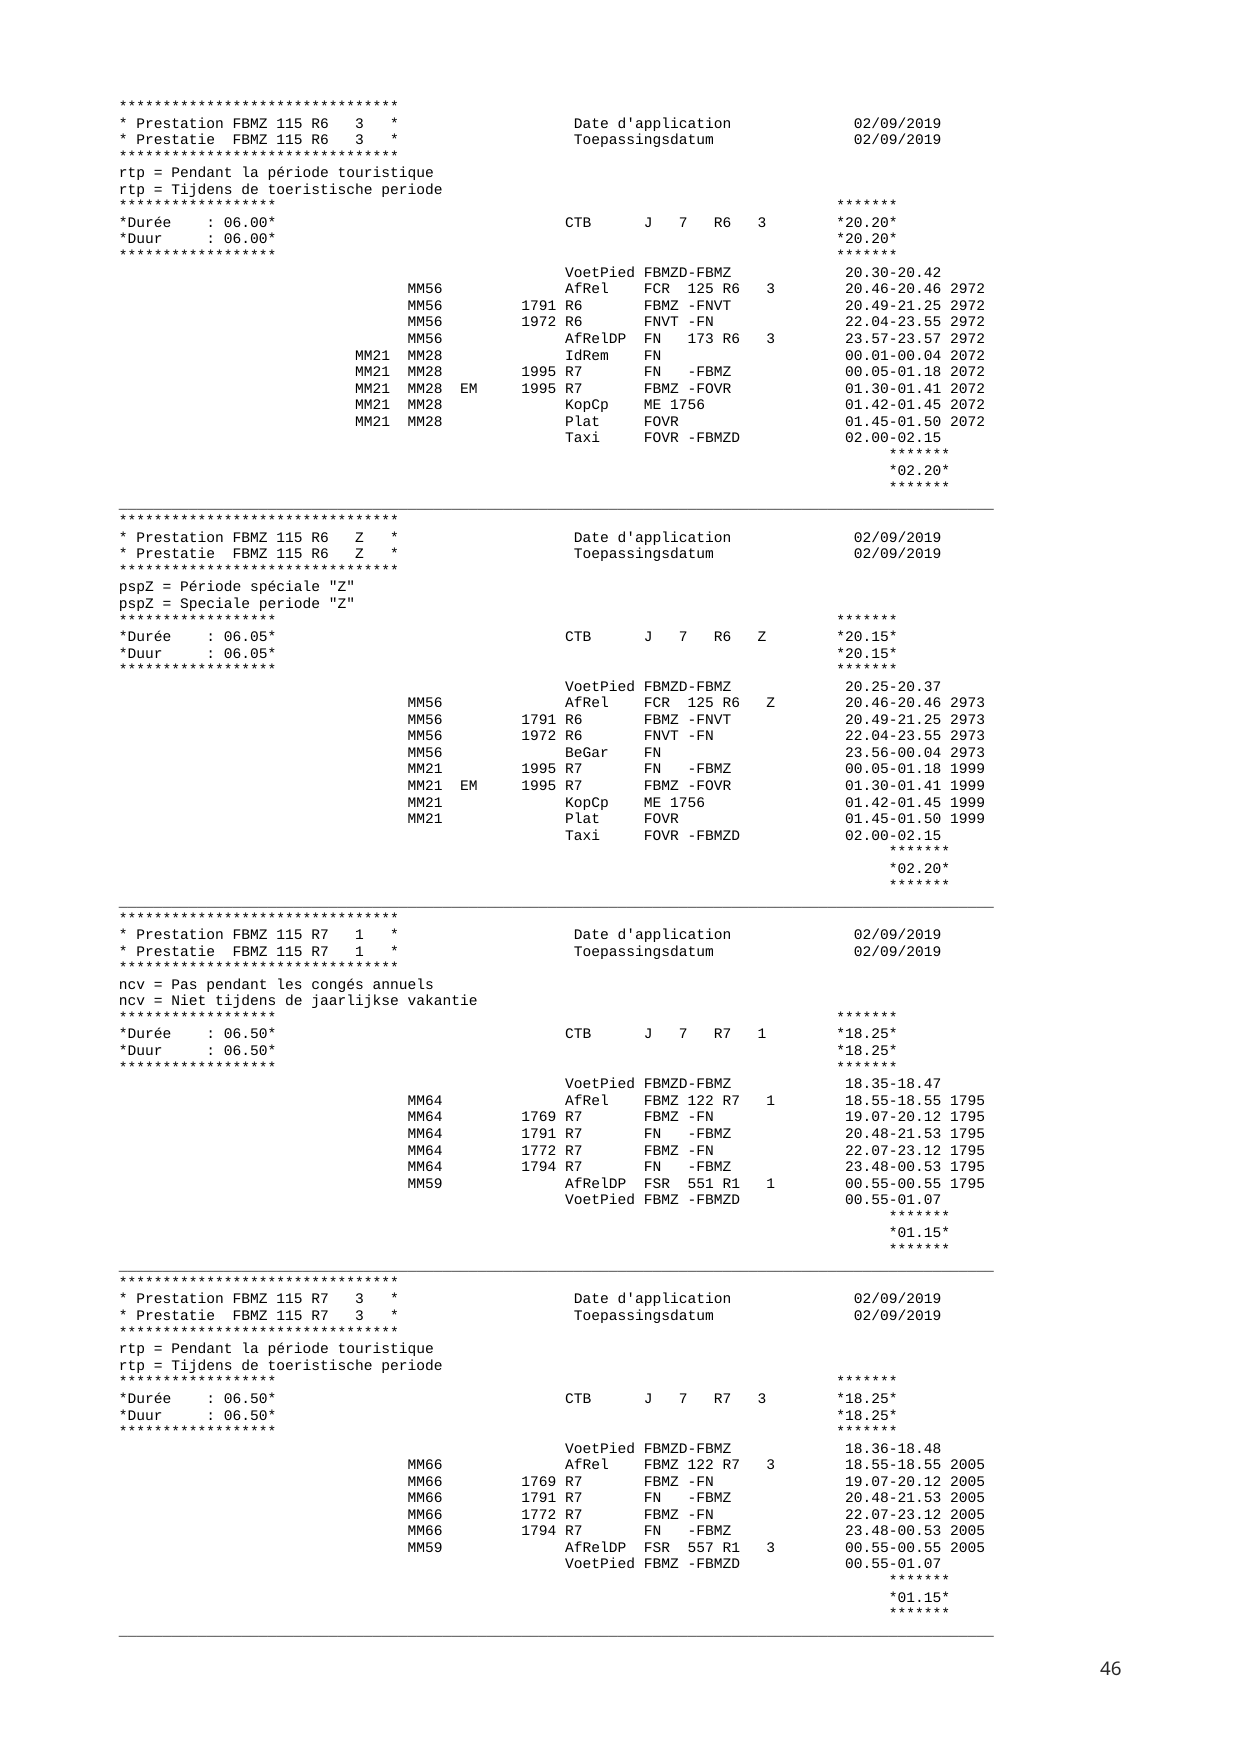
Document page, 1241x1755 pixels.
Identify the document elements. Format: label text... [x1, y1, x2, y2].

text ******************************** * Prestation FBMZ 115 R7 1 * Date d'application 02/09/2019 * Prestatie FBMZ 115 R7 1 * Toepassingsdatum 02/09/2019 ******************************** ncv = Pas pendant les congés annuels ncv = Niet tijdens de jaarlijkse vakantie ****************** ******* *Durée : 06.50* CTB J 7 R7 1 *18.25* *Duur : 06.50* *18.25* ****************** ******* VoetPied FBMZD-FBMZ 18.35-18.47 MM64 AfRel FBMZ 122 R7 1 18.55-18.55 1795 MM64 1769 R7 FBMZ -FN 19.07-20.12 1795 MM64 1791 R7 FN -FBMZ 20.48-21.53 1795 MM64 1772 R7 FBMZ -FN 22.07-23.12 1795 MM64 1794 R7 FN -FBMZ 23.48-00.53 1795 MM59 AfRelDP FSR 551 R1 1 00.55-00.55 1795 VoetPied FBMZ -FBMZD 00.55-01.07 ******* *01.15* ******* ____________________________________________________________________________________________________ [119, 911, 1122, 1275]
text ******************************** * Prestation FBMZ 115 R7 3 * Date d'application 02/09/2019 * Prestatie FBMZ 115 R7 3 * Toepassingsdatum 02/09/2019 ******************************** rtp = Pendant la période touristique rtp = Tijdens de toeristische periode ****************** ******* *Durée : 06.50* CTB J 7 R7 3 *18.25* *Duur : 06.50* *18.25* ****************** ******* VoetPied FBMZD-FBMZ 18.36-18.48 MM66 AfRel FBMZ 122 R7 3 18.55-18.55 2005 MM66 1769 R7 FBMZ -FN 19.07-20.12 2005 MM66 1791 R7 FN -FBMZ 20.48-21.53 2005 MM66 1772 R7 FBMZ -FN 22.07-23.12 2005 MM66 1794 R7 FN -FBMZ 23.48-00.53 2005 MM59 AfRelDP FSR 557 R1 3 00.55-00.55 2005 VoetPied FBMZ -FBMZD 00.55-01.07 ******* *01.15* ******* ____________________________________________________________________________________________________ [119, 1275, 1122, 1639]
text ******************************** * Prestation FBMZ 115 R6 3 * Date d'application 02/09/2019 * Prestatie FBMZ 115 R6 3 * Toepassingsdatum 02/09/2019 ******************************** rtp = Pendant la période touristique rtp = Tijdens de toeristische periode ****************** ******* *Durée : 06.00* CTB J 7 R6 3 *20.20* *Duur : 06.00* *20.20* ****************** ******* VoetPied FBMZD-FBMZ 20.30-20.42 MM56 AfRel FCR 125 R6 3 20.46-20.46 2972 MM56 1791 R6 FBMZ -FNVT 20.49-21.25 2972 MM56 1972 R6 FNVT -FN 22.04-23.55 2972 MM56 AfRelDP FN 173 R6 3 23.57-23.57 2972 MM21 MM28 IdRem FN 00.01-00.04 2072 MM21 MM28 1995 R7 FN -FBMZ 00.05-01.18 2072 MM21 MM28 EM 1995 R7 FBMZ -FOVR 01.30-01.41 2072 MM21 MM28 KopCp ME 1756 01.42-01.45 2072 MM21 MM28 Plat FOVR 01.45-01.50 2072 Taxi FOVR -FBMZD 02.00-02.15 ******* *02.20* ******* ____________________________________________________________________________________________________ [119, 99, 1122, 513]
text ******************************** * Prestation FBMZ 115 R6 Z * Date d'application 02/09/2019 * Prestatie FBMZ 115 R6 Z * Toepassingsdatum 02/09/2019 ******************************** pspZ = Période spéciale "Z" pspZ = Speciale periode "Z" ****************** ******* *Durée : 06.05* CTB J 7 R6 Z *20.15* *Duur : 06.05* *20.15* ****************** ******* VoetPied FBMZD-FBMZ 20.25-20.37 MM56 AfRel FCR 125 R6 Z 20.46-20.46 2973 MM56 1791 R6 FBMZ -FNVT 20.49-21.25 2973 MM56 1972 R6 FNVT -FN 22.04-23.55 2973 MM56 BeGar FN 23.56-00.04 2973 MM21 1995 R7 FN -FBMZ 00.05-01.18 1999 MM21 EM 1995 R7 FBMZ -FOVR 01.30-01.41 1999 MM21 KopCp ME 1756 01.42-01.45 1999 MM21 Plat FOVR 01.45-01.50 1999 Taxi FOVR -FBMZD 02.00-02.15 ******* *02.20* ******* ____________________________________________________________________________________________________ [119, 513, 1122, 911]
